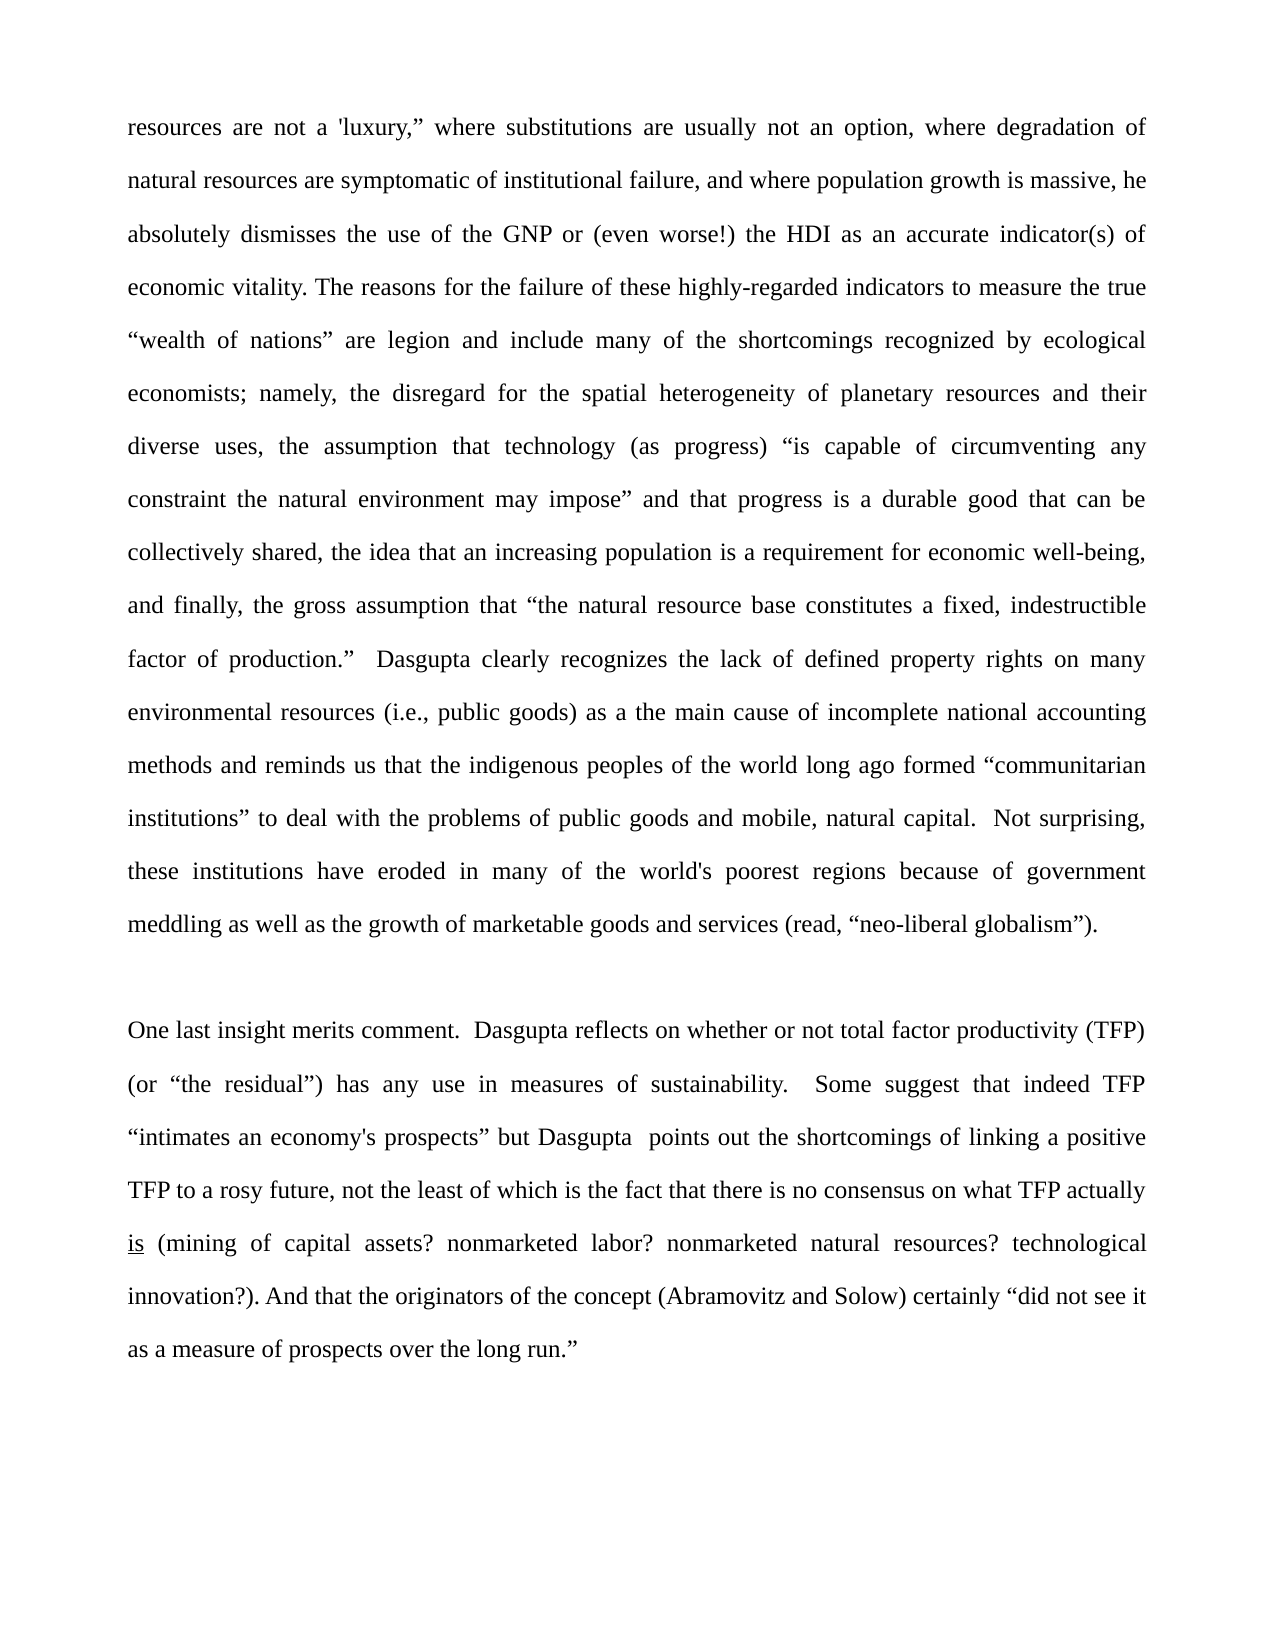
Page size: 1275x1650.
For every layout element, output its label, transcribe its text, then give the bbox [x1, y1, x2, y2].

text resources are not a 'luxury,” where substitutions are usually not an option, where degradation of natural resources are symptomatic of institutional failure, and where population growth is massive, he absolutely dismisses the use of the GNP or (even worse!) the HDI as an accurate indicator(s) of economic vitality. The reasons for the failure of these highly-regarded indicators to measure the true “wealth of nations” are legion and include many of the shortcomings recognized by ecological economists; namely, the disregard for the spatial heterogeneity of planetary resources and their diverse uses, the assumption that technology (as progress) “is capable of circumventing any constraint the natural environment may impose” and that progress is a durable good that can be collectively shared, the idea that an increasing population is a requirement for economic well-being, and finally, the gross assumption that “the natural resource base constitutes a fixed, indestructible factor of production.” Dasgupta clearly recognizes the lack of defined property rights on many environmental resources (i.e., public goods) as a the main cause of incomplete national accounting methods and reminds us that the indigenous peoples of the world long ago formed “communitarian institutions” to deal with the problems of public goods and mobile, natural capital. Not surprising, these institutions have eroded in many of the world's poorest regions because of government meddling as well as the growth of marketable goods and services (read, “neo-liberal globalism”). [127, 112, 1147, 938]
text One last insight merits comment. Dasgupta reflects on whether or not total factor productivity (TFP) (or “the residual”) has any use in measures of sustainability. Some suggest that indeed TFP “intimates an economy's prospects” but Dasgupta points out the shortcomings of linking a positive TFP to a rosy future, not the least of which is the fact that there is no consensus on what TFP actually is (mining of capital assets? nonmarketed labor? nonmarketed natural resources? technological innovation?). And that the originators of the concept (Abramovitz and Solow) certainly “did not see it as a measure of prospects over the long run.” [127, 1016, 1147, 1363]
